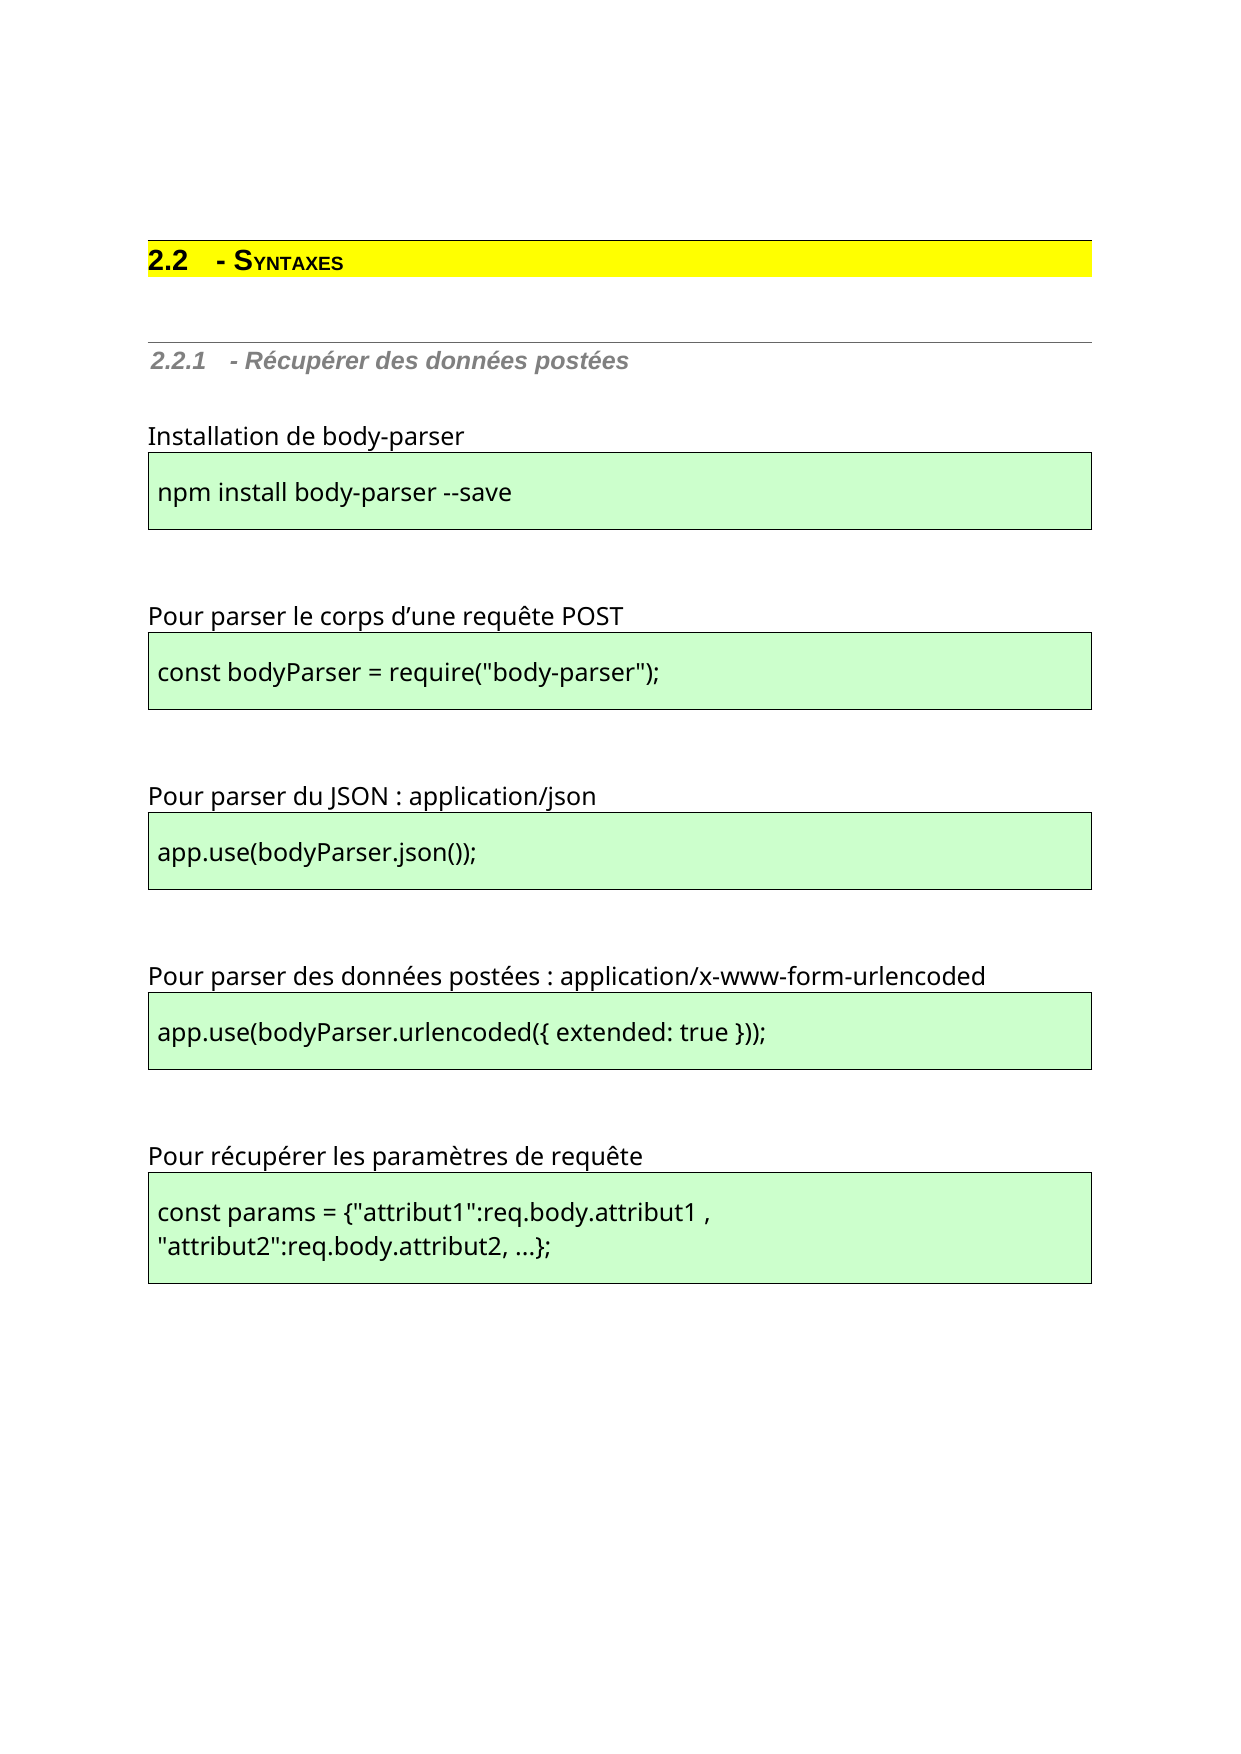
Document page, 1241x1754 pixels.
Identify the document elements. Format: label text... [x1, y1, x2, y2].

text const bodyParser = require("body-parser"); [149, 633, 1091, 709]
text const params = {"attribut1":req.body.attribut1 , "attribut2":req.body.attribut2, ...}; [149, 1173, 1091, 1283]
text Pour parser des données postées : application/x-www-form-urlencoded [148, 958, 1092, 992]
text Installation de body-parser [148, 418, 1092, 452]
text Pour parser du JSON : application/json [148, 778, 1092, 812]
text app.use(bodyParser.json()); [149, 813, 1091, 889]
subtitle - Syntaxes [148, 241, 1092, 277]
text Pour récupérer les paramètres de requête [148, 1138, 1092, 1172]
subtitle - Récupérer des données postées [148, 343, 1092, 378]
text app.use(bodyParser.urlencoded({ extended: true })); [149, 993, 1091, 1069]
text Pour parser le corps d’une requête POST [148, 598, 1092, 632]
text npm install body-parser --save [149, 453, 1091, 529]
